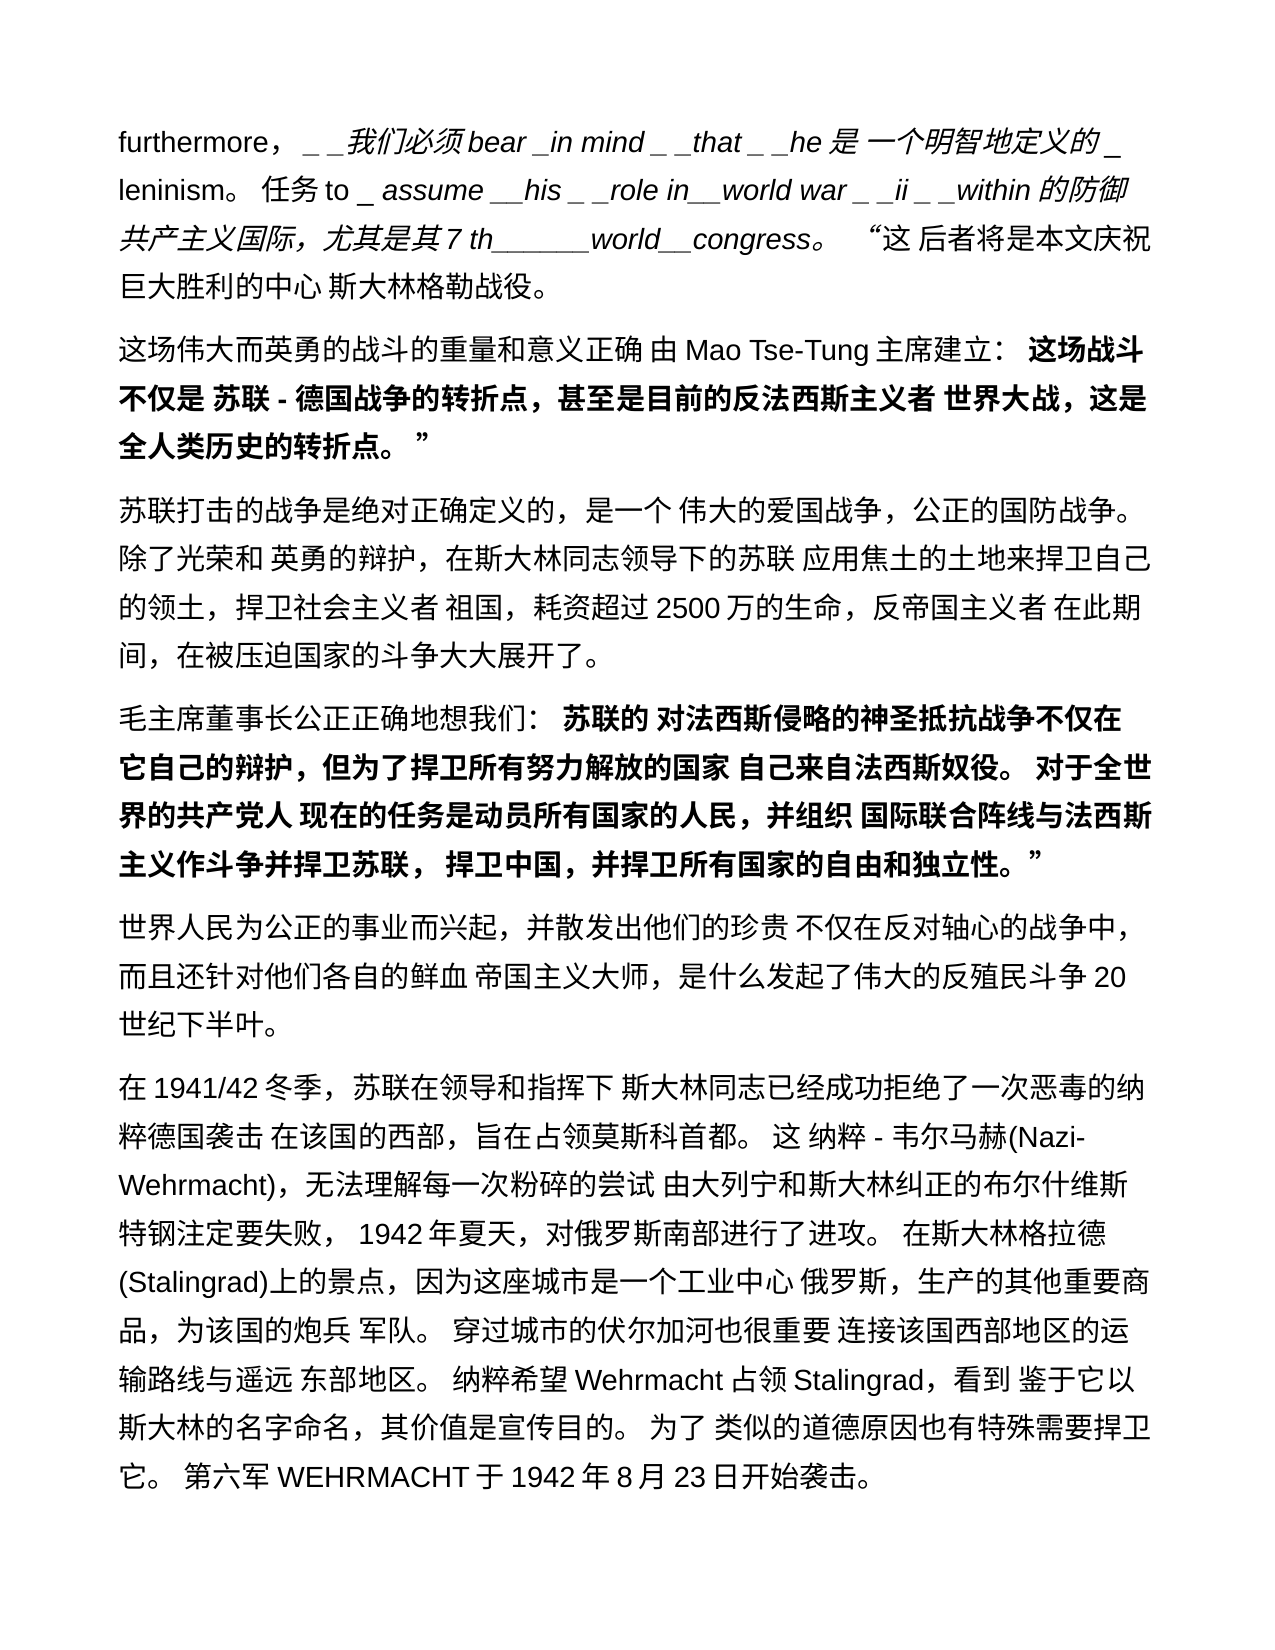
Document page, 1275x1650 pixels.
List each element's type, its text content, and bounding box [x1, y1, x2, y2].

text 在1941/42冬季，苏联在领导和指挥下 斯大林同志已经成功拒绝了一次恶毒的纳粹德国袭击 在该国的西部，旨在占领莫斯科首都。 这 纳粹 - 韦尔马赫(Nazi-Wehrmacht)，无法理解每一次粉碎的尝试 由大列宁和斯大林纠正的布尔什维斯特钢注定要失败， 1942年夏天，对俄罗斯南部进行了进攻。 在斯大林格拉德(Stalingrad)上的景点，因为这座城市是一个工业中心 俄罗斯，生产的其他重要商品，为该国的炮兵 军队。 穿过城市的伏尔加河也很重要 连接该国西部地区的运输路线与遥远 东部地区。 纳粹希望Wehrmacht占领Stalingrad，看到 鉴于它以斯大林的名字命名，其价值是宣传目的。 为了 类似的道德原因也有特殊需要捍卫它。 第六军 WEHRMACHT于1942年8月23日开始袭击。 [118, 1065, 1157, 1495]
text 苏联打击的战争是绝对正确定义的，是一个 伟大的爱国战争，公正的国防战争。 除了光荣和 英勇的辩护，在斯大林同志领导下的苏联 应用焦土的土地来捍卫自己的领土，捍卫社会主义者 祖国，耗资超过2500万的生命，反帝国主义者 在此期间，在被压迫国家的斗争大大展开了。 [118, 487, 1157, 675]
text 毛主席董事长公正正确地想我们： 苏联的 对法西斯侵略的神圣抵抗战争不仅在 它自己的辩护，但为了捍卫所有努力解放的国家 自己来自法西斯奴役。 对于全世界的共产党人 现在的任务是动员所有国家的人民，并组织 国际联合阵线与法西斯主义作斗争并捍卫苏联， 捍卫中国，并捍卫所有国家的自由和独立性。” [118, 696, 1157, 884]
text furthermore， _ _我们必须bear _in mind _ _that _ _he是 一个明智地定义的 _ leninism。 任务to _ assume __his _ _role in__world war _ _ii _ _within的防御 共产主义国际，尤其是其7 th______world__congress。 “ 这 后者将是本文庆祝巨大胜利的中心 斯大林格勒战役。 [118, 118, 1157, 306]
text 这场伟大而英勇的战斗的重量和意义正确 由Mao Tse-Tung主席建立： 这场战斗不仅是 苏联 - 德国战争的转折点，甚至是目前的反法西斯主义者 世界大战，这是全人类历史的转折点。 ” [118, 327, 1157, 466]
text 世界人民为公正的事业而兴起，并散发出他们的珍贵 不仅在反对轴心的战争中，而且还针对他们各自的鲜血 帝国主义大师，是什么发起了伟大的反殖民斗争 20世纪下半叶。 [118, 904, 1157, 1044]
